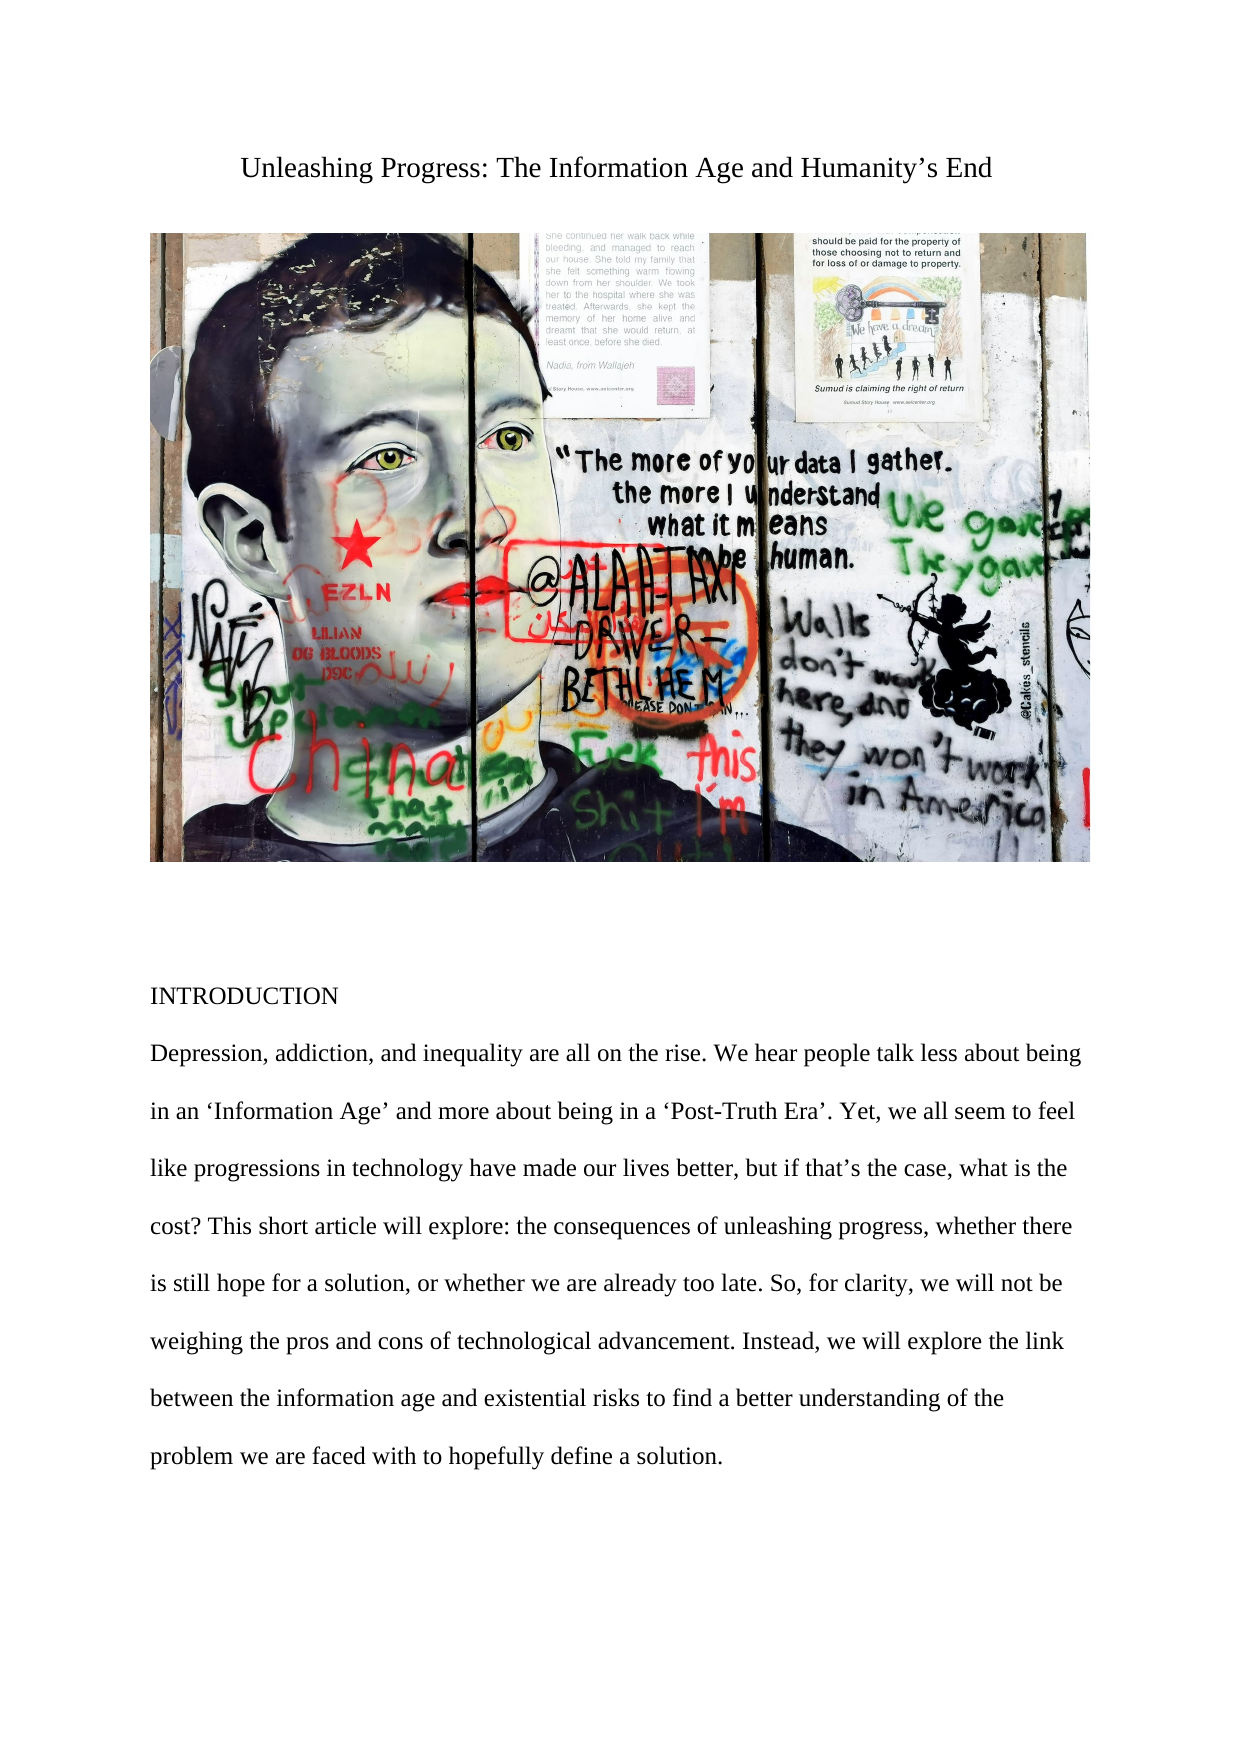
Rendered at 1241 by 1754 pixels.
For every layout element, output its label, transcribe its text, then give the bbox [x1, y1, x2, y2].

text Unleashing Progress: The Information Age and Humanity’s End [150, 150, 1090, 183]
text Depression, addiction, and inequality are all on the rise. We hear people talk less about being in an ‘Information Age’ and more about being in a ‘Post-Truth Era’. Yet, we all seem to feel like progressions in technology have made our lives better, but if that’s the case, what is the cost? This short article will explore: the consequences of unleashing progress, whether there is still hope for a solution, or whether we are already too late. So, for clarity, we will not be weighing the pros and cons of technological advancement. Instead, we will explore the link between the information age and existential risks to find a better understanding of the problem we are faced with to hopefully define a solution. [150, 1038, 1090, 1469]
text INTRODUCTION [150, 981, 1090, 1009]
